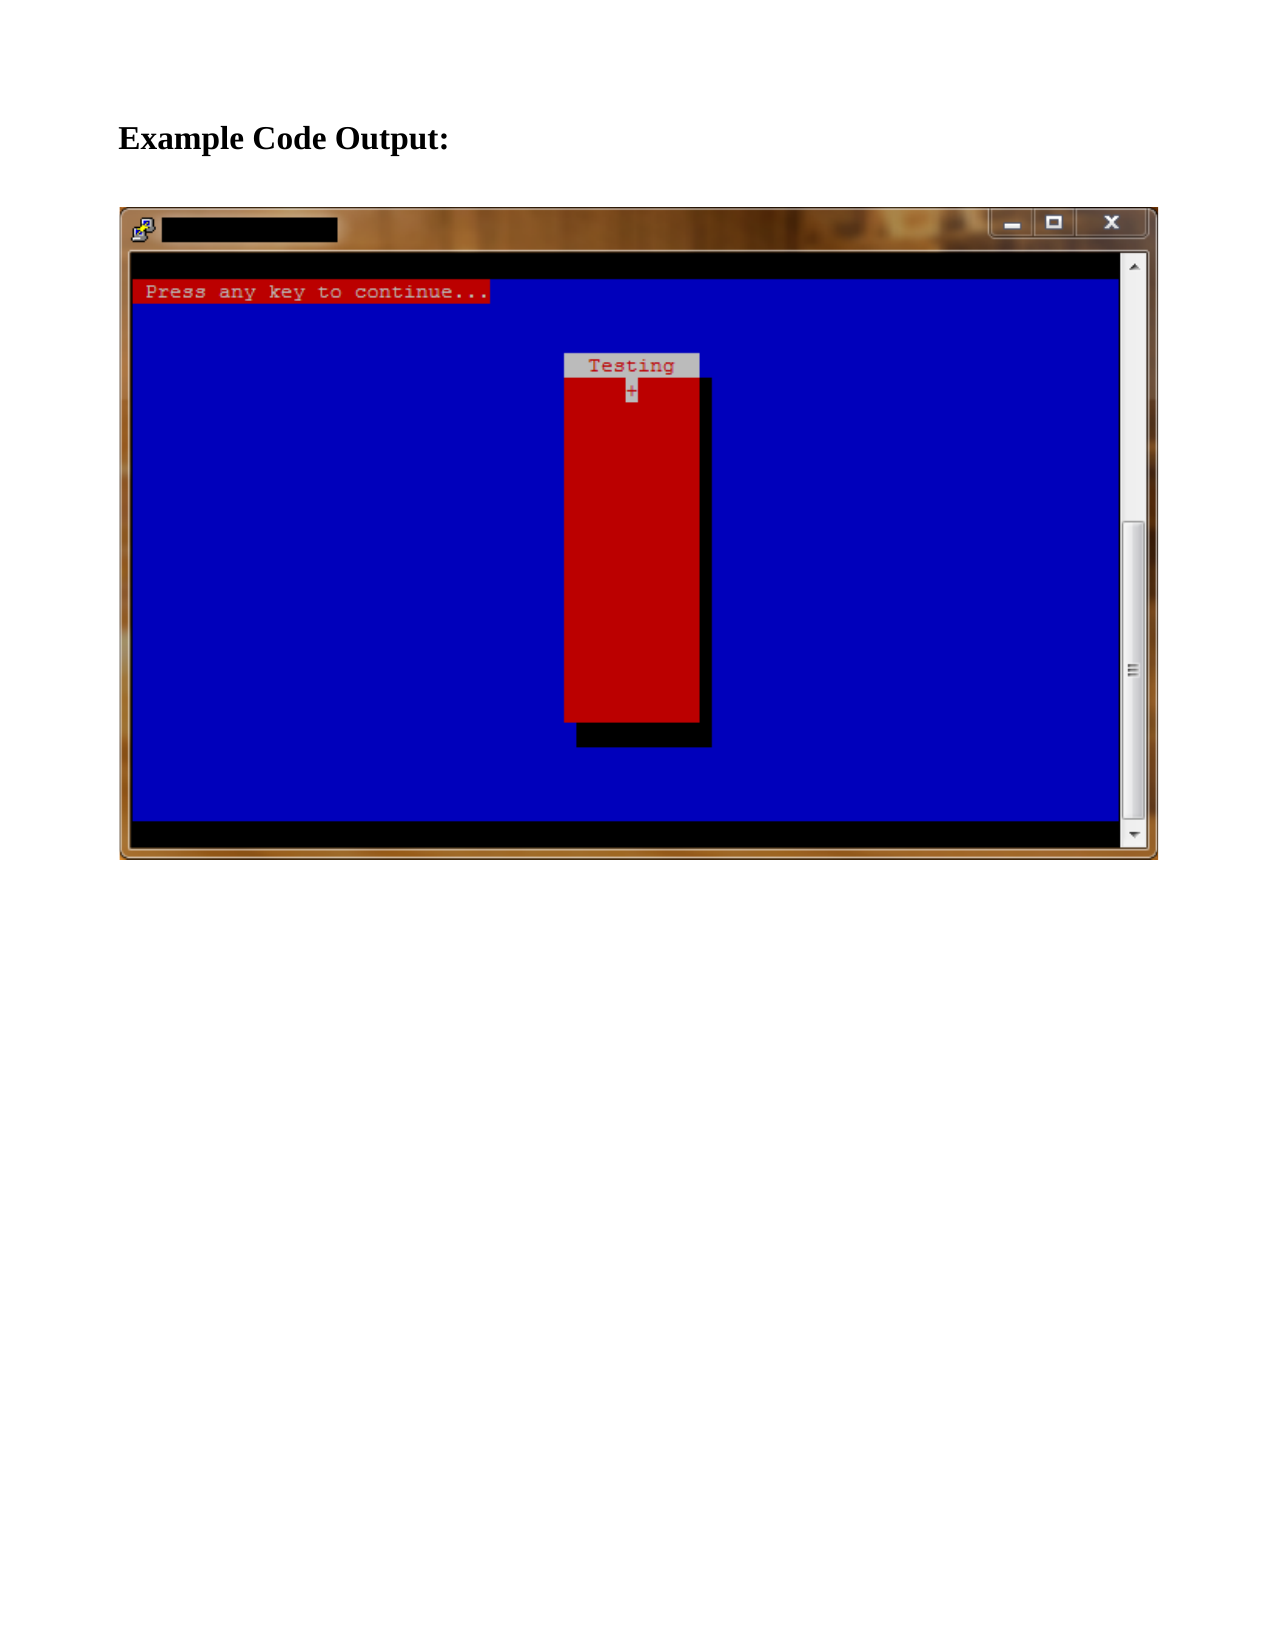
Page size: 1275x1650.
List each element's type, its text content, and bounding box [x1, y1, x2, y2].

text Example Code Output: [118, 118, 1157, 185]
picture [119, 207, 1159, 860]
